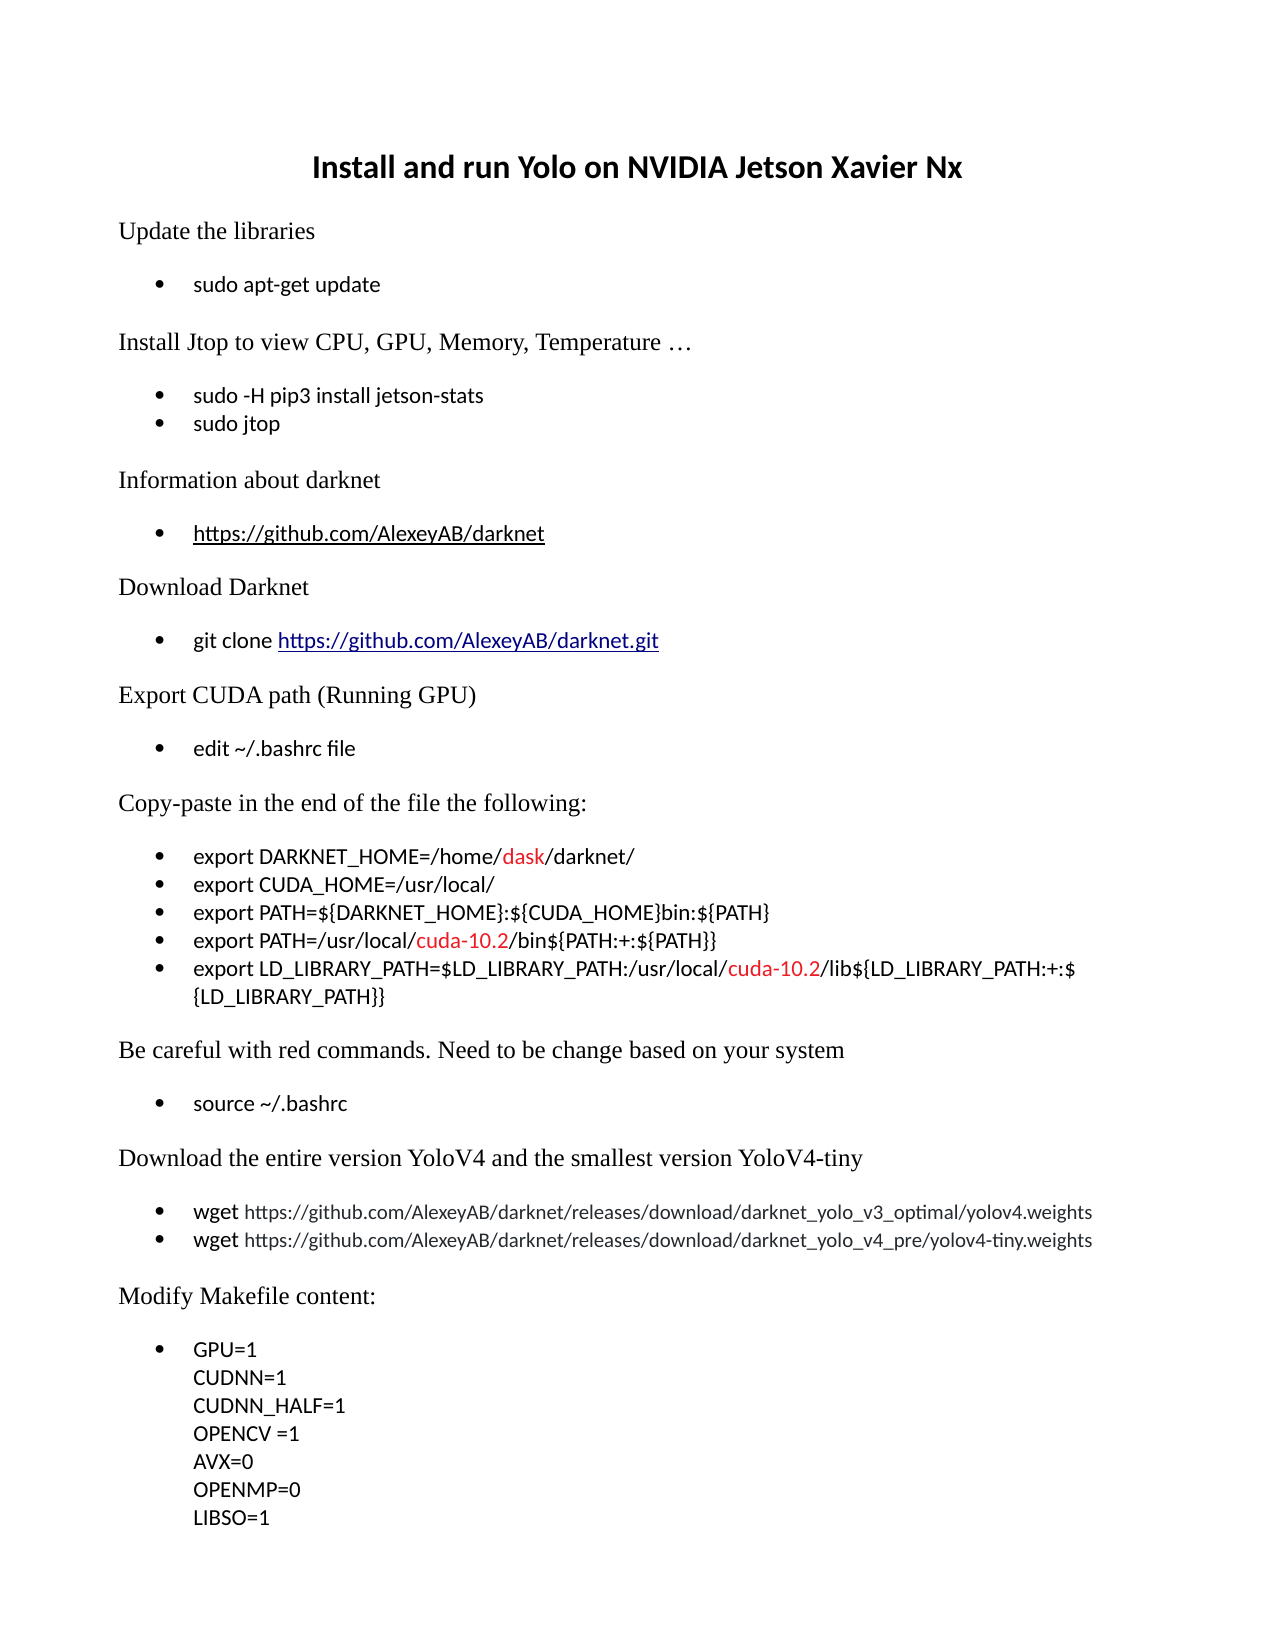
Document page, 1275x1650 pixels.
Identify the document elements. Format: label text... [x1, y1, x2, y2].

text Copy-paste in the end of the file the following: [118, 788, 1157, 816]
list wget https://github.com/AlexeyAB/darknet/releases/download/darknet_yolo_v3_optimal/yolov4.weights [156, 1197, 1157, 1225]
list git clone https://github.com/AlexeyAB/darknet.git [156, 627, 1157, 655]
list export PATH=/usr/local/cuda-10.2/bin${PATH:+:${PATH}} [156, 926, 1157, 954]
text Install and run Yolo on NVIDIA Jetson Xavier Nx [118, 147, 1157, 187]
text Be careful with red commands. Need to be change based on your system [118, 1035, 1157, 1064]
text Update the libraries [118, 216, 1157, 244]
list export DARKNET_HOME=/home/dask/darknet/ [156, 842, 1157, 870]
text Information about darknet [118, 465, 1157, 494]
list GPU=1 CUDNN=1 CUDNN_HALF=1 OPENCV =1 AVX=0 OPENMP=0 LIBSO=1 [156, 1335, 1157, 1532]
text Modify Makefile content: [118, 1281, 1157, 1310]
text Download Darknet [118, 572, 1157, 601]
text Download the entire version YoloV4 and the smallest version YoloV4-tiny [118, 1143, 1157, 1172]
list export LD_LIBRARY_PATH=$LD_LIBRARY_PATH:/usr/local/cuda-10.2/lib${LD_LIBRARY_PATH:+:${LD_LIBRARY_PATH}} [156, 954, 1157, 1010]
list export PATH=${DARKNET_HOME}:${CUDA_HOME}bin:${PATH} [156, 898, 1157, 926]
list sudo -H pip3 install jetson-stats [156, 381, 1157, 409]
list https://github.com/AlexeyAB/darknet [156, 519, 1157, 547]
text Export CUDA path (Running GPU) [118, 680, 1157, 709]
list edit ~/.bashrc file [156, 734, 1157, 762]
list wget https://github.com/AlexeyAB/darknet/releases/download/darknet_yolo_v4_pre/yolov4-tiny.weights [156, 1225, 1157, 1253]
list sudo jtop [156, 409, 1157, 437]
list source ~/.bashrc [156, 1089, 1157, 1118]
list export CUDA_HOME=/usr/local/ [156, 870, 1157, 898]
list sudo apt-get update [156, 270, 1157, 298]
text Install Jtop to view CPU, GPU, Memory, Temperature … [118, 327, 1157, 355]
